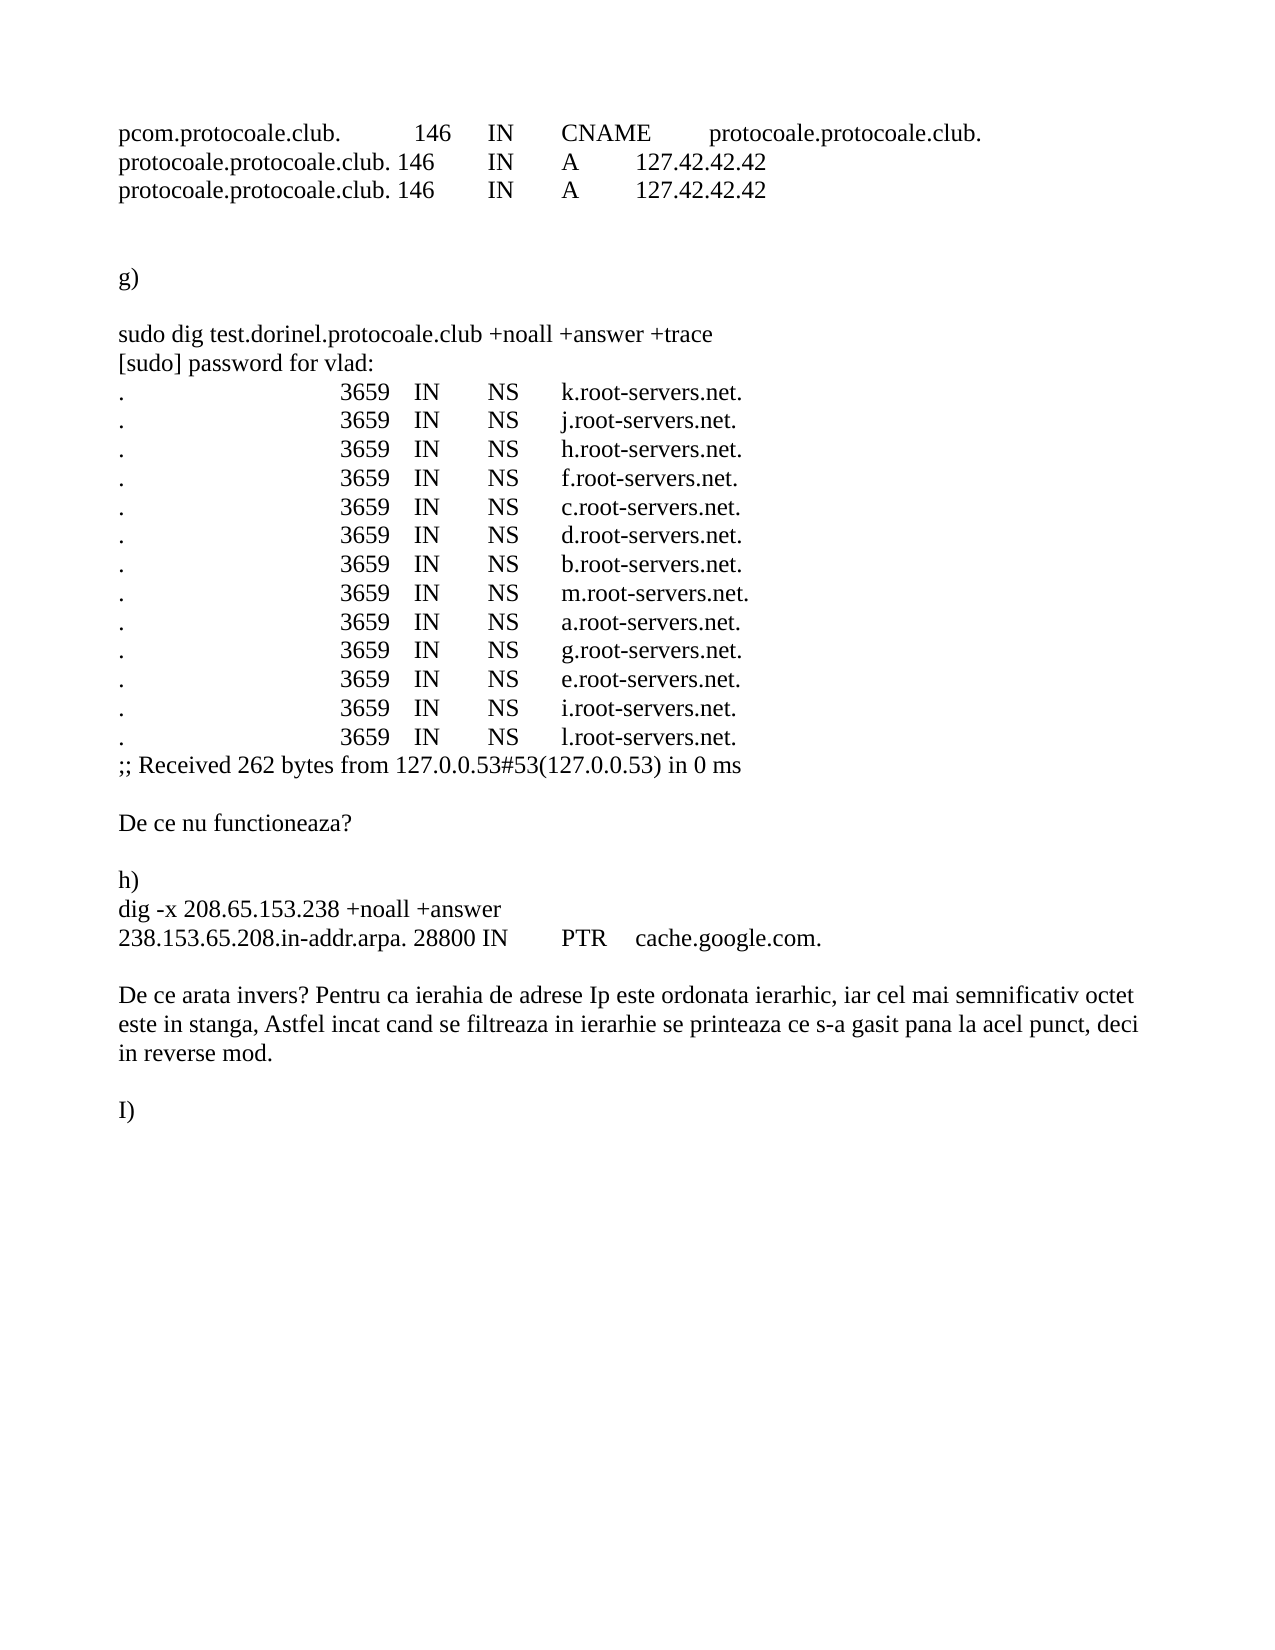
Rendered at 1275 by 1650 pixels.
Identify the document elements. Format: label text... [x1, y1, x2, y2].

text [sudo] password for vlad: [118, 348, 1157, 377]
text . 3659 IN NS j.root-servers.net. [118, 406, 1157, 434]
text ;; Received 262 bytes from 127.0.0.53#53(127.0.0.53) in 0 ms [118, 751, 1157, 779]
text . 3659 IN NS e.root-servers.net. [118, 664, 1157, 693]
text g) [118, 262, 1157, 291]
text . 3659 IN NS a.root-servers.net. [118, 607, 1157, 636]
text De ce nu functioneaza? [118, 808, 1157, 837]
text h) [118, 866, 1157, 894]
text sudo dig test.dorinel.protocoale.club +noall +answer +trace [118, 319, 1157, 348]
text . 3659 IN NS d.root-servers.net. [118, 521, 1157, 549]
text pcom.protocoale.club. 146 IN CNAME protocoale.protocoale.club. [118, 118, 1157, 147]
text . 3659 IN NS c.root-servers.net. [118, 492, 1157, 521]
text . 3659 IN NS m.root-servers.net. [118, 578, 1157, 607]
text 238.153.65.208.in-addr.arpa. 28800 IN PTR cache.google.com. [118, 923, 1157, 952]
text De ce arata invers? Pentru ca ierahia de adrese Ip este ordonata ierarhic, iar cel mai semnificativ octet este in stanga, Astfel incat cand se filtreaza in ierarhie se printeaza ce s-a gasit pana la acel punct, deci in reverse mod. [118, 981, 1157, 1067]
text . 3659 IN NS l.root-servers.net. [118, 722, 1157, 751]
text . 3659 IN NS b.root-servers.net. [118, 549, 1157, 578]
text dig -x 208.65.153.238 +noall +answer [118, 894, 1157, 923]
text . 3659 IN NS f.root-servers.net. [118, 463, 1157, 492]
text protocoale.protocoale.club. 146 IN A 127.42.42.42 [118, 176, 1157, 204]
text protocoale.protocoale.club. 146 IN A 127.42.42.42 [118, 147, 1157, 176]
text . 3659 IN NS i.root-servers.net. [118, 693, 1157, 722]
text I) [118, 1096, 1157, 1124]
text . 3659 IN NS g.root-servers.net. [118, 636, 1157, 664]
text . 3659 IN NS h.root-servers.net. [118, 434, 1157, 463]
text . 3659 IN NS k.root-servers.net. [118, 377, 1157, 406]
